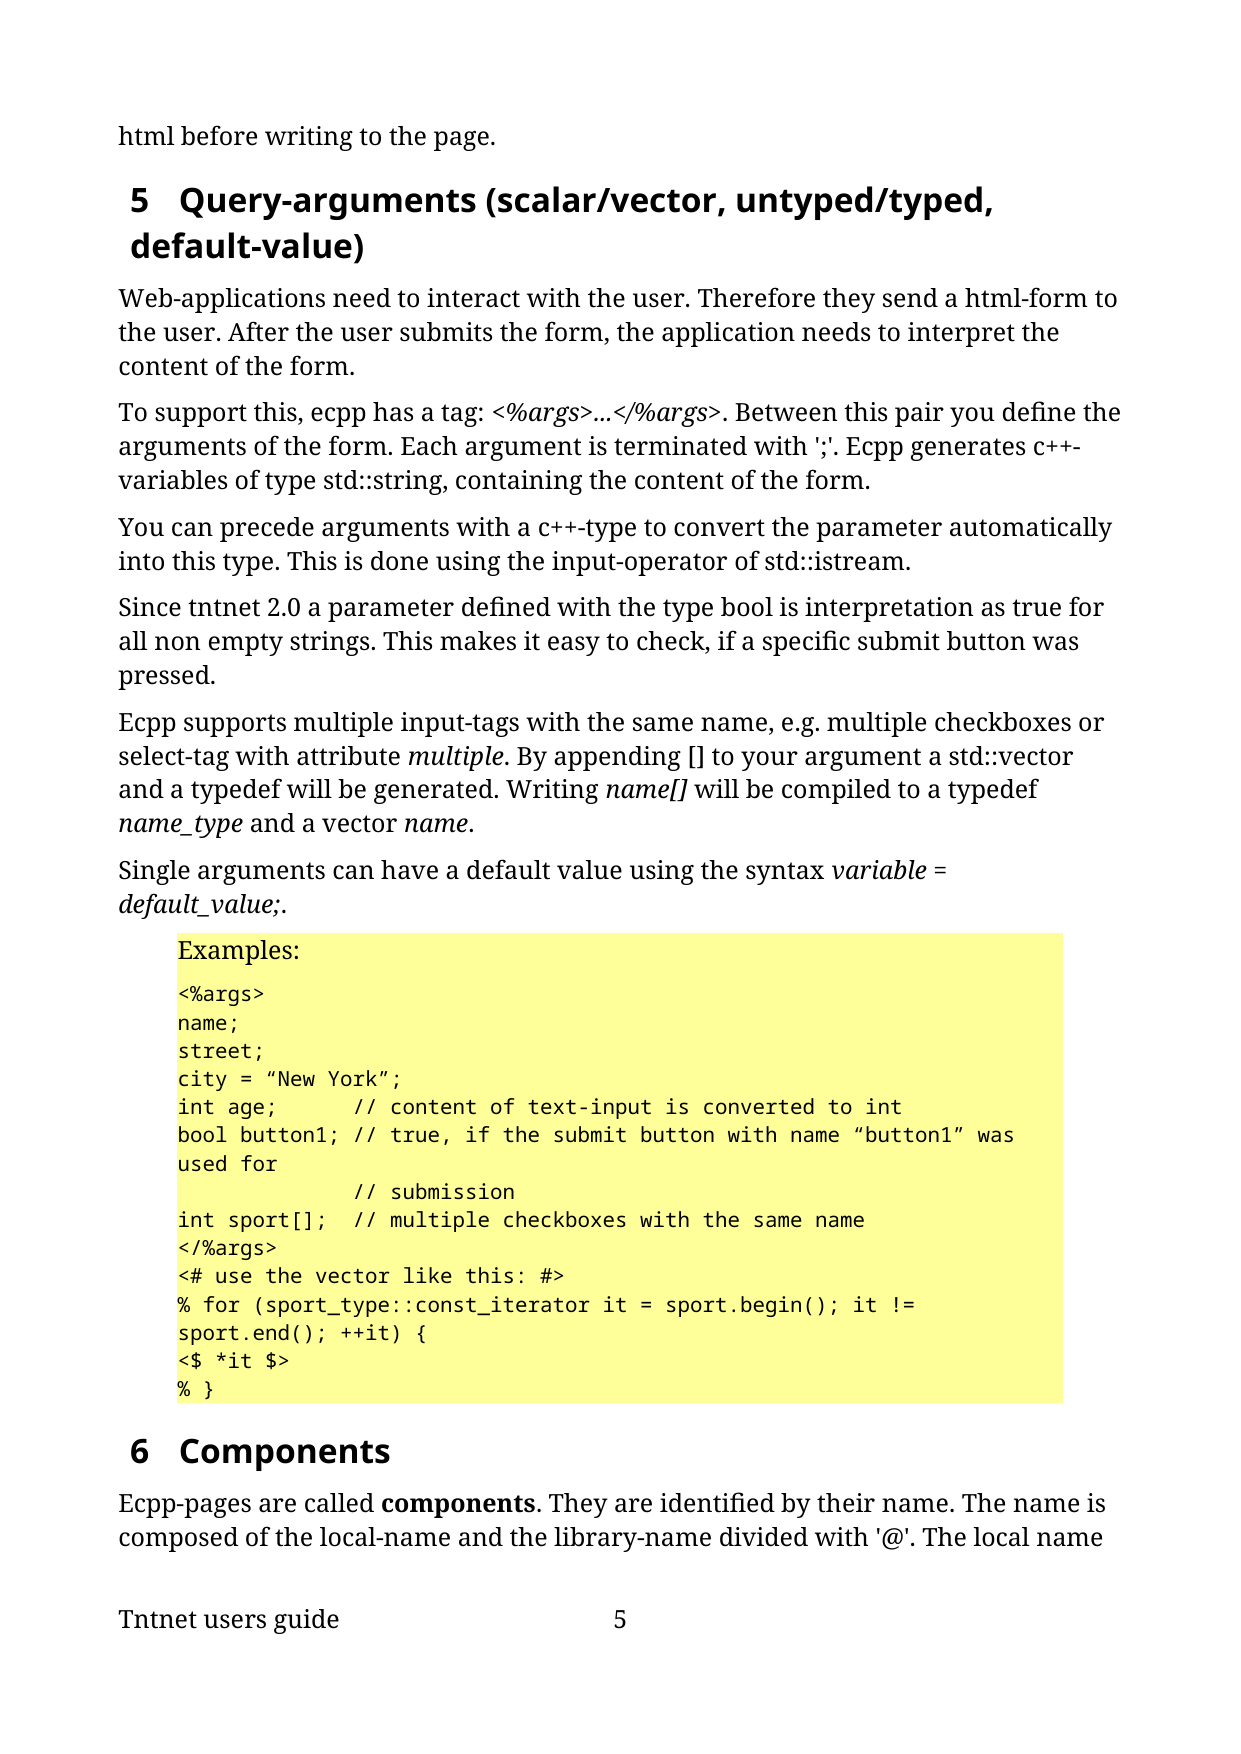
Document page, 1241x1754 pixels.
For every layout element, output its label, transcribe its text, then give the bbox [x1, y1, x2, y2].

text Ecpp supports multiple input-tags with the same name, e.g. multiple checkboxes or select-tag with attribute multiple. By appending [] to your argument a std::vector and a typedef will be generated. Writing name[] will be compiled to a typedef name_type and a vector name. [118, 704, 1122, 840]
text Since tntnet 2.0 a parameter defined with the type bool is interpretation as true for all non empty strings. This makes it easy to check, if a specific submit button was pressed. [118, 590, 1122, 692]
text To support this, ecpp has a tag: <%args>...</%args>. Between this pair you define the arguments of the form. Each argument is terminated with ';'. Ecpp generates c++-variables of type std::string, containing the content of the form. [118, 395, 1122, 497]
text name; [177, 1008, 1063, 1036]
text Ecpp-pages are called components. They are identified by their name. The name is composed of the local-name and the library-name divided with '@'. The local name [118, 1486, 1122, 1554]
subtitle Components [118, 1428, 1122, 1473]
text Examples: [177, 933, 1063, 967]
text int sport[]; // multiple checkboxes with the same name [177, 1205, 1063, 1233]
text </%args> [177, 1233, 1063, 1262]
text // submission [177, 1177, 1063, 1205]
text <$ *it $> [177, 1346, 1063, 1374]
text html before writing to the page. [118, 118, 1122, 152]
text % } [177, 1374, 1063, 1403]
text street; [177, 1036, 1063, 1064]
subtitle Query-arguments (scalar/vector, untyped/typed, default-value) [118, 177, 1122, 268]
text Single arguments can have a default value using the syntax variable = default_value;. [118, 852, 1122, 920]
text <%args> [177, 979, 1063, 1008]
text Web-applications need to interact with the user. Therefore they send a html-form to the user. After the user submits the form, the application needs to interpret the content of the form. [118, 281, 1122, 382]
text <# use the vector like this: #> [177, 1262, 1063, 1290]
text int age; // content of text-input is converted to int [177, 1092, 1063, 1121]
text You can precede arguments with a c++-type to convert the parameter automatically into this type. This is done using the input-operator of std::istream. [118, 509, 1122, 577]
text bool button1; // true, if the submit button with name “button1” was used for [177, 1121, 1063, 1177]
text city = “New York”; [177, 1064, 1063, 1092]
text % for (sport_type::const_iterator it = sport.begin(); it != sport.end(); ++it) { [177, 1290, 1063, 1346]
